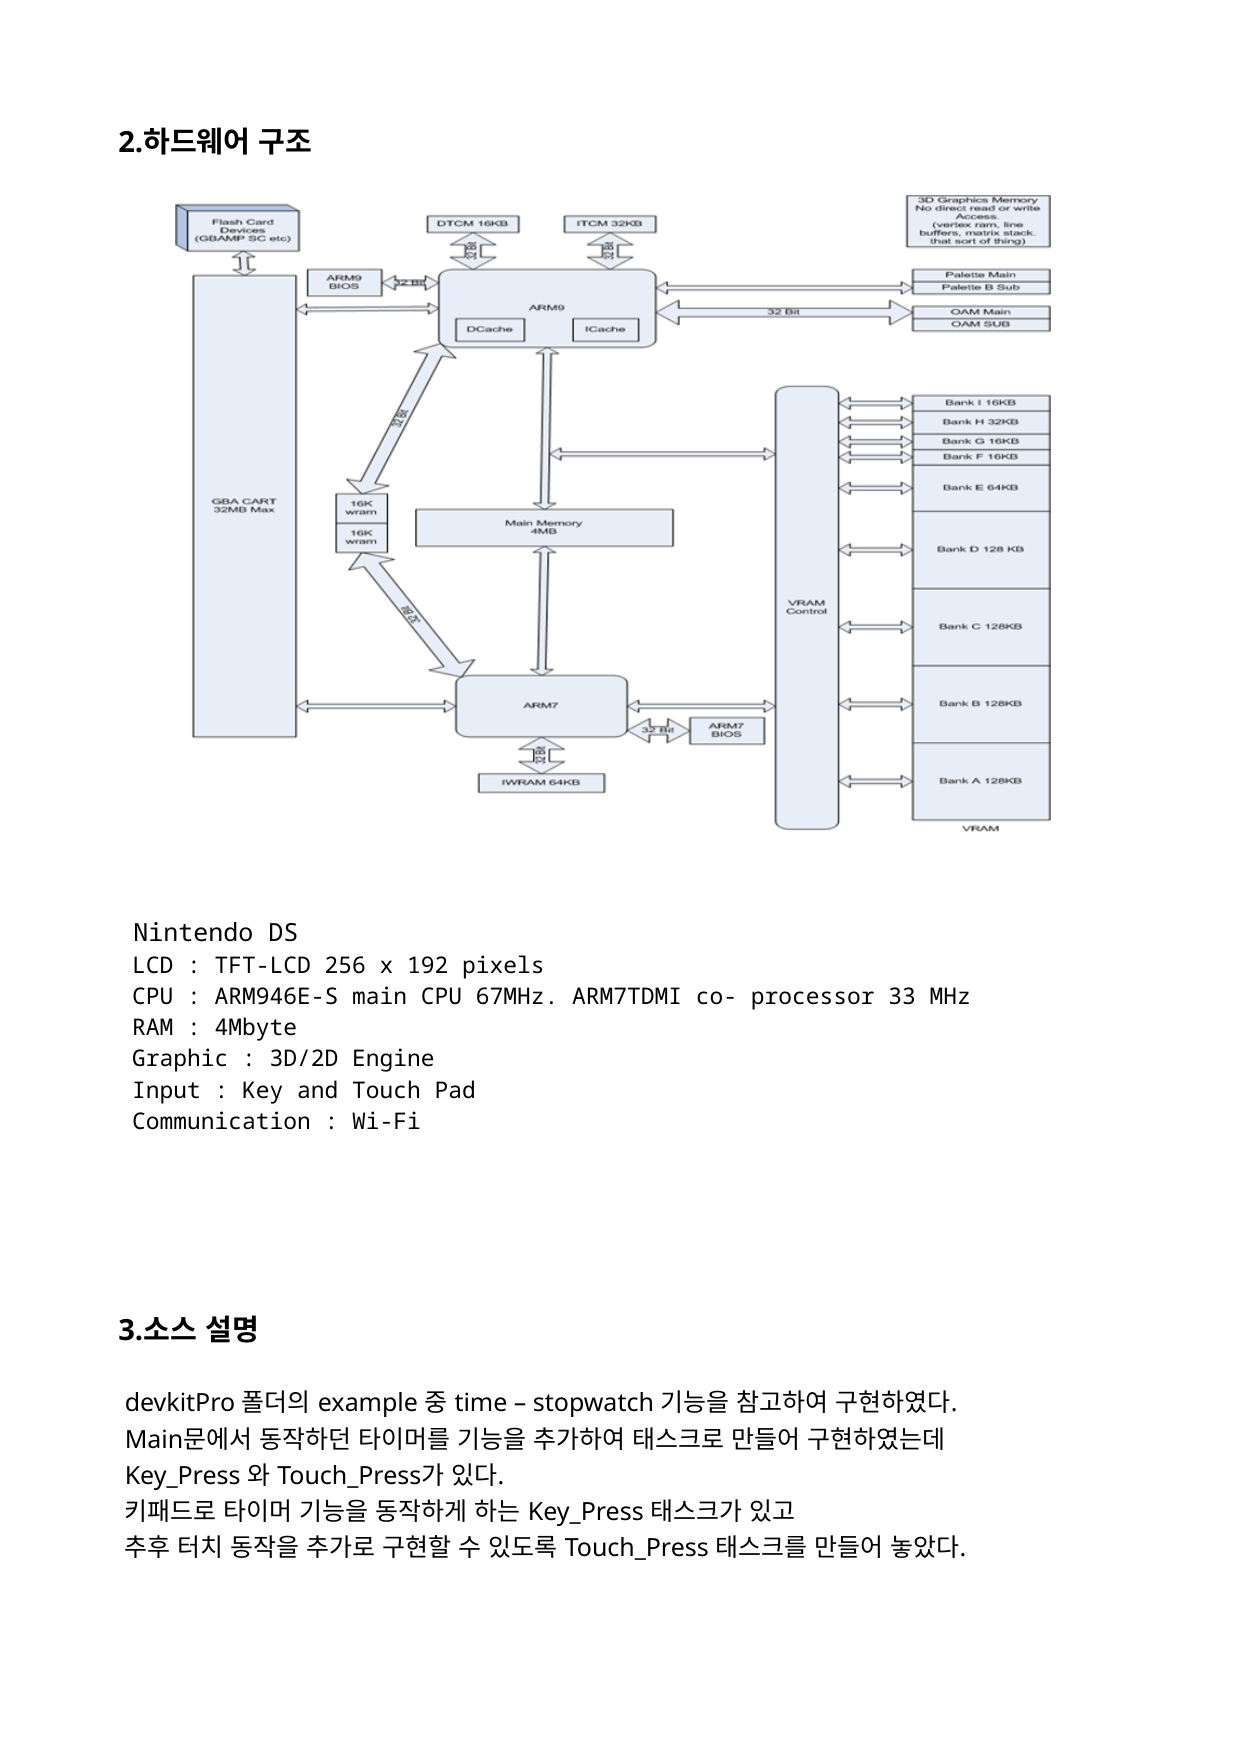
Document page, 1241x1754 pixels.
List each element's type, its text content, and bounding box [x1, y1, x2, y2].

text 키패드로 타이머 기능을 동작하게 하는 Key_Press 태스크가 있고 [118, 1492, 1122, 1528]
picture [174, 194, 1052, 835]
text 추후 터치 동작을 추가로 구현할 수 있도록 Touch_Press 태스크를 만들어 놓았다. [118, 1528, 1122, 1564]
text 2.하드웨어 구조 [118, 118, 1122, 161]
text LCD : TFT-LCD 256 x 192 pixels CPU : ARM946E-S main CPU 67MHz. ARM7TDMI co- processor 33 MHz RAM : 4Mbyte Graphic : 3D/2D Engine Input : Key and Touch Pad Communication : Wi-Fi [118, 948, 1122, 1136]
text devkitPro 폴더의 example 중 time – stopwatch 기능을 참고하여 구현하였다. [118, 1383, 1122, 1419]
text Nintendo DS [118, 914, 1122, 948]
text Main문에서 동작하던 타이머를 기능을 추가하여 태스크로 만들어 구현하였는데 [118, 1419, 1122, 1455]
text 3.소스 설명 [118, 1306, 1122, 1349]
text Key_Press 와 Touch_Press가 있다. [118, 1455, 1122, 1492]
